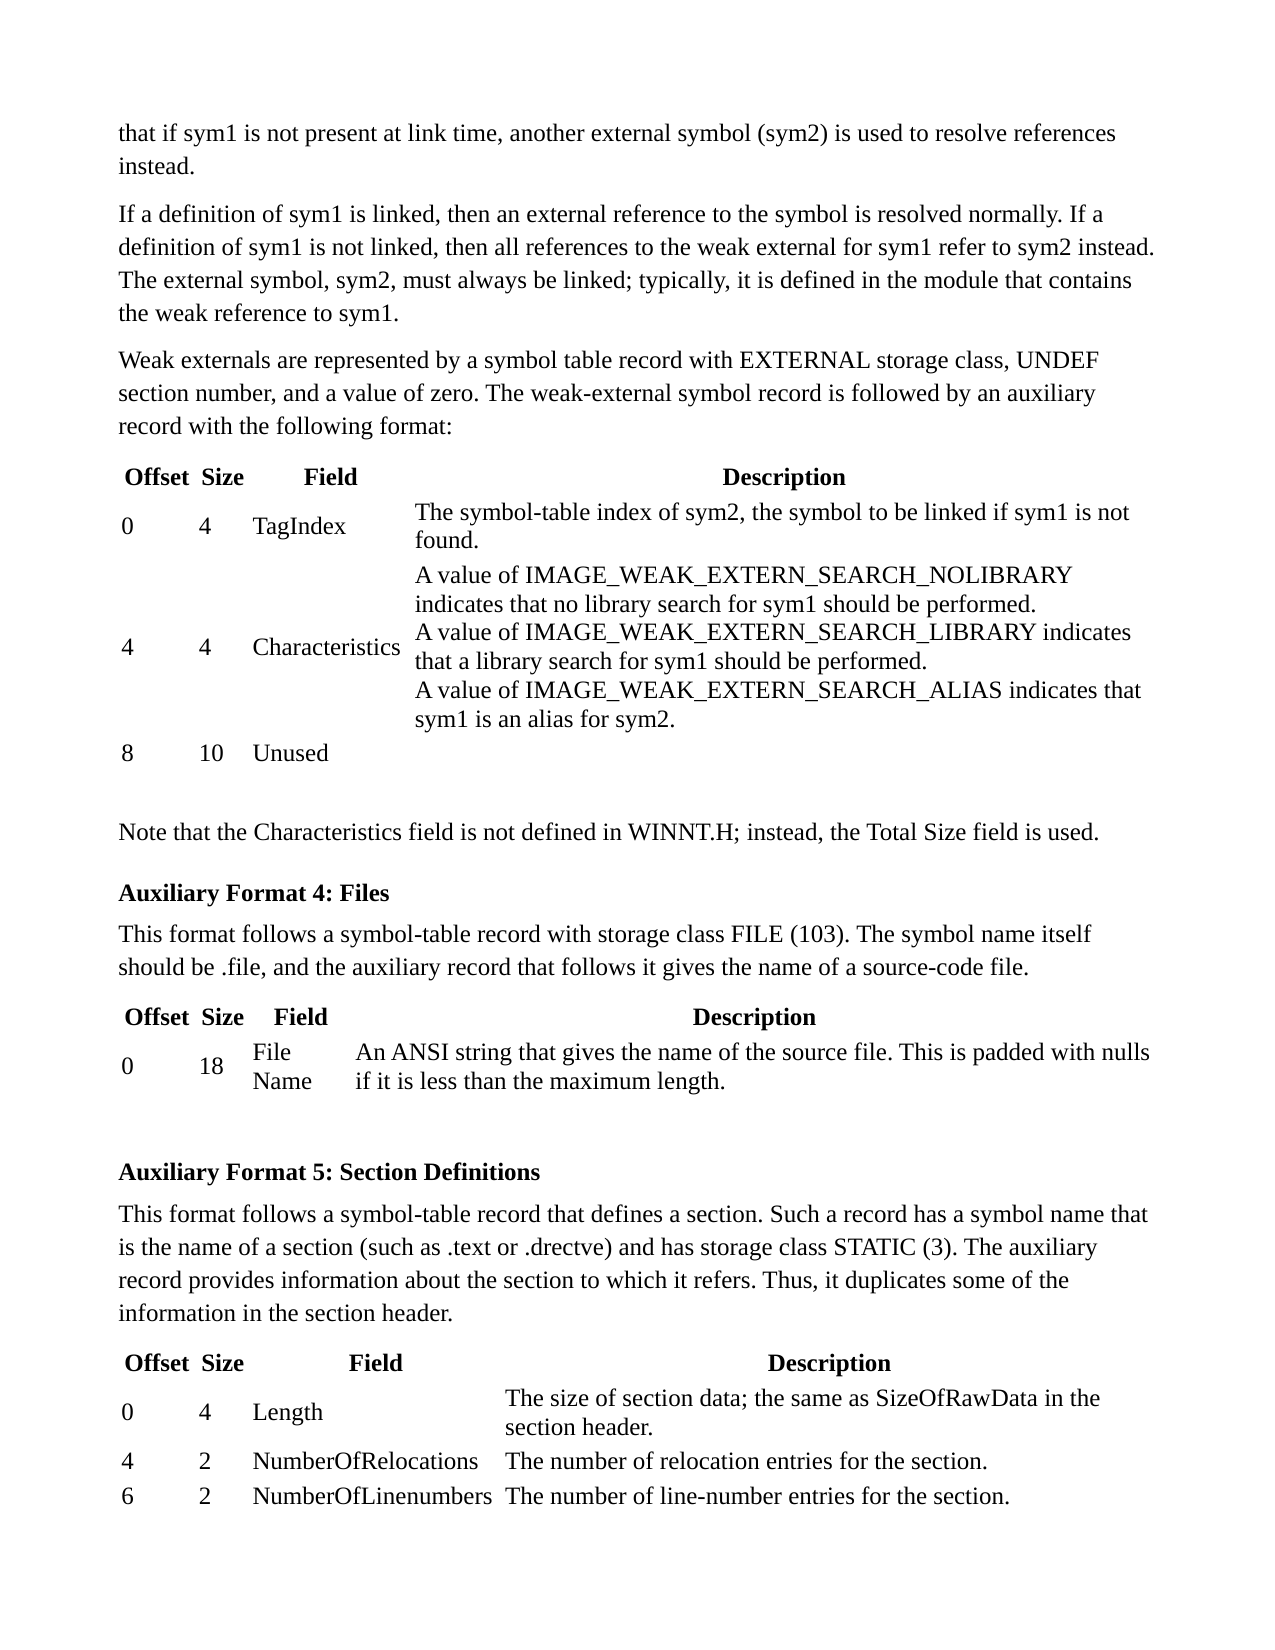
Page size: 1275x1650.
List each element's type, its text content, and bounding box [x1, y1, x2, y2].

table_cell The size of section data; the same as SizeOfRawData in the section header. [502, 1380, 1157, 1443]
table_header Size [196, 1345, 249, 1380]
table_cell 10 [196, 735, 249, 770]
table_cell [412, 735, 1157, 770]
table_cell 8 [118, 735, 196, 770]
table_cell NumberOfLinenumbers [249, 1478, 502, 1512]
table_cell 4 [196, 494, 249, 557]
text This format follows a symbol-table record with storage class FILE (103). The symbol name itself should be .file, and the auxiliary record that follows it gives the name of a source-code file. [118, 919, 1157, 981]
table_header Size [196, 459, 249, 494]
table_header Size [196, 1000, 249, 1034]
table_cell A value of IMAGE_WEAK_EXTERN_SEARCH_NOLIBRARY indicates that no library search for sym1 should be performed. A value of IMAGE_WEAK_EXTERN_SEARCH_LIBRARY indicates that a library search for sym1 should be performed. A value of IMAGE_WEAK_EXTERN_SEARCH_ALIAS indicates that sym1 is an alias for sym2. [412, 557, 1157, 735]
text Note that the Characteristics field is not defined in WINNT.H; instead, the Total Size field is used. [118, 817, 1157, 846]
table_header Field [249, 459, 412, 494]
table_cell The symbol-table index of sym2, the symbol to be linked if sym1 is not found. [412, 494, 1157, 557]
table_cell 4 [196, 1380, 249, 1443]
table_header Offset [118, 1000, 196, 1034]
table_header Description [352, 1000, 1157, 1034]
table_cell 18 [196, 1034, 249, 1097]
table_cell An ANSI string that gives the name of the source file. This is padded with nulls if it is less than the maximum length. [352, 1034, 1157, 1097]
table_cell 6 [118, 1478, 196, 1512]
table_header Description [412, 459, 1157, 494]
table_header Field [249, 1000, 352, 1034]
subtitle Auxiliary Format 5: Section Definitions [118, 1157, 1157, 1186]
table_cell 4 [118, 557, 196, 735]
table_cell File Name [249, 1034, 352, 1097]
table_header Field [249, 1345, 502, 1380]
text If a definition of sym1 is linked, then an external reference to the symbol is resolved normally. If a definition of sym1 is not linked, then all references to the weak external for sym1 refer to sym2 instead. The external symbol, sym2, must always be linked; typically, it is defined in the module that contains the weak reference to sym1. [118, 199, 1157, 327]
table_cell NumberOfRelocations [249, 1443, 502, 1478]
table_cell TagIndex [249, 494, 412, 557]
table_cell Unused [249, 735, 412, 770]
table_cell 4 [118, 1443, 196, 1478]
subtitle Auxiliary Format 4: Files [118, 878, 1157, 906]
table_cell 2 [196, 1443, 249, 1478]
table_header Offset [118, 459, 196, 494]
table_cell The number of relocation entries for the section. [502, 1443, 1157, 1478]
table_cell 0 [118, 494, 196, 557]
table_cell Characteristics [249, 557, 412, 735]
table_header Description [502, 1345, 1157, 1380]
table_cell 4 [196, 557, 249, 735]
table_cell Length [249, 1380, 502, 1443]
table_cell 0 [118, 1034, 196, 1097]
text that if sym1 is not present at link time, another external symbol (sym2) is used to resolve references instead. [118, 118, 1157, 180]
table_cell 0 [118, 1380, 196, 1443]
table_cell 2 [196, 1478, 249, 1512]
table_header Offset [118, 1345, 196, 1380]
text This format follows a symbol-table record that defines a section. Such a record has a symbol name that is the name of a section (such as .text or .drectve) and has storage class STATIC (3). The auxiliary record provides information about the section to which it refers. Thus, it duplicates some of the information in the section header. [118, 1199, 1157, 1327]
text Weak externals are represented by a symbol table record with EXTERNAL storage class, UNDEF section number, and a value of zero. The weak-external symbol record is followed by an auxiliary record with the following format: [118, 345, 1157, 440]
table_cell The number of line-number entries for the section. [502, 1478, 1157, 1512]
